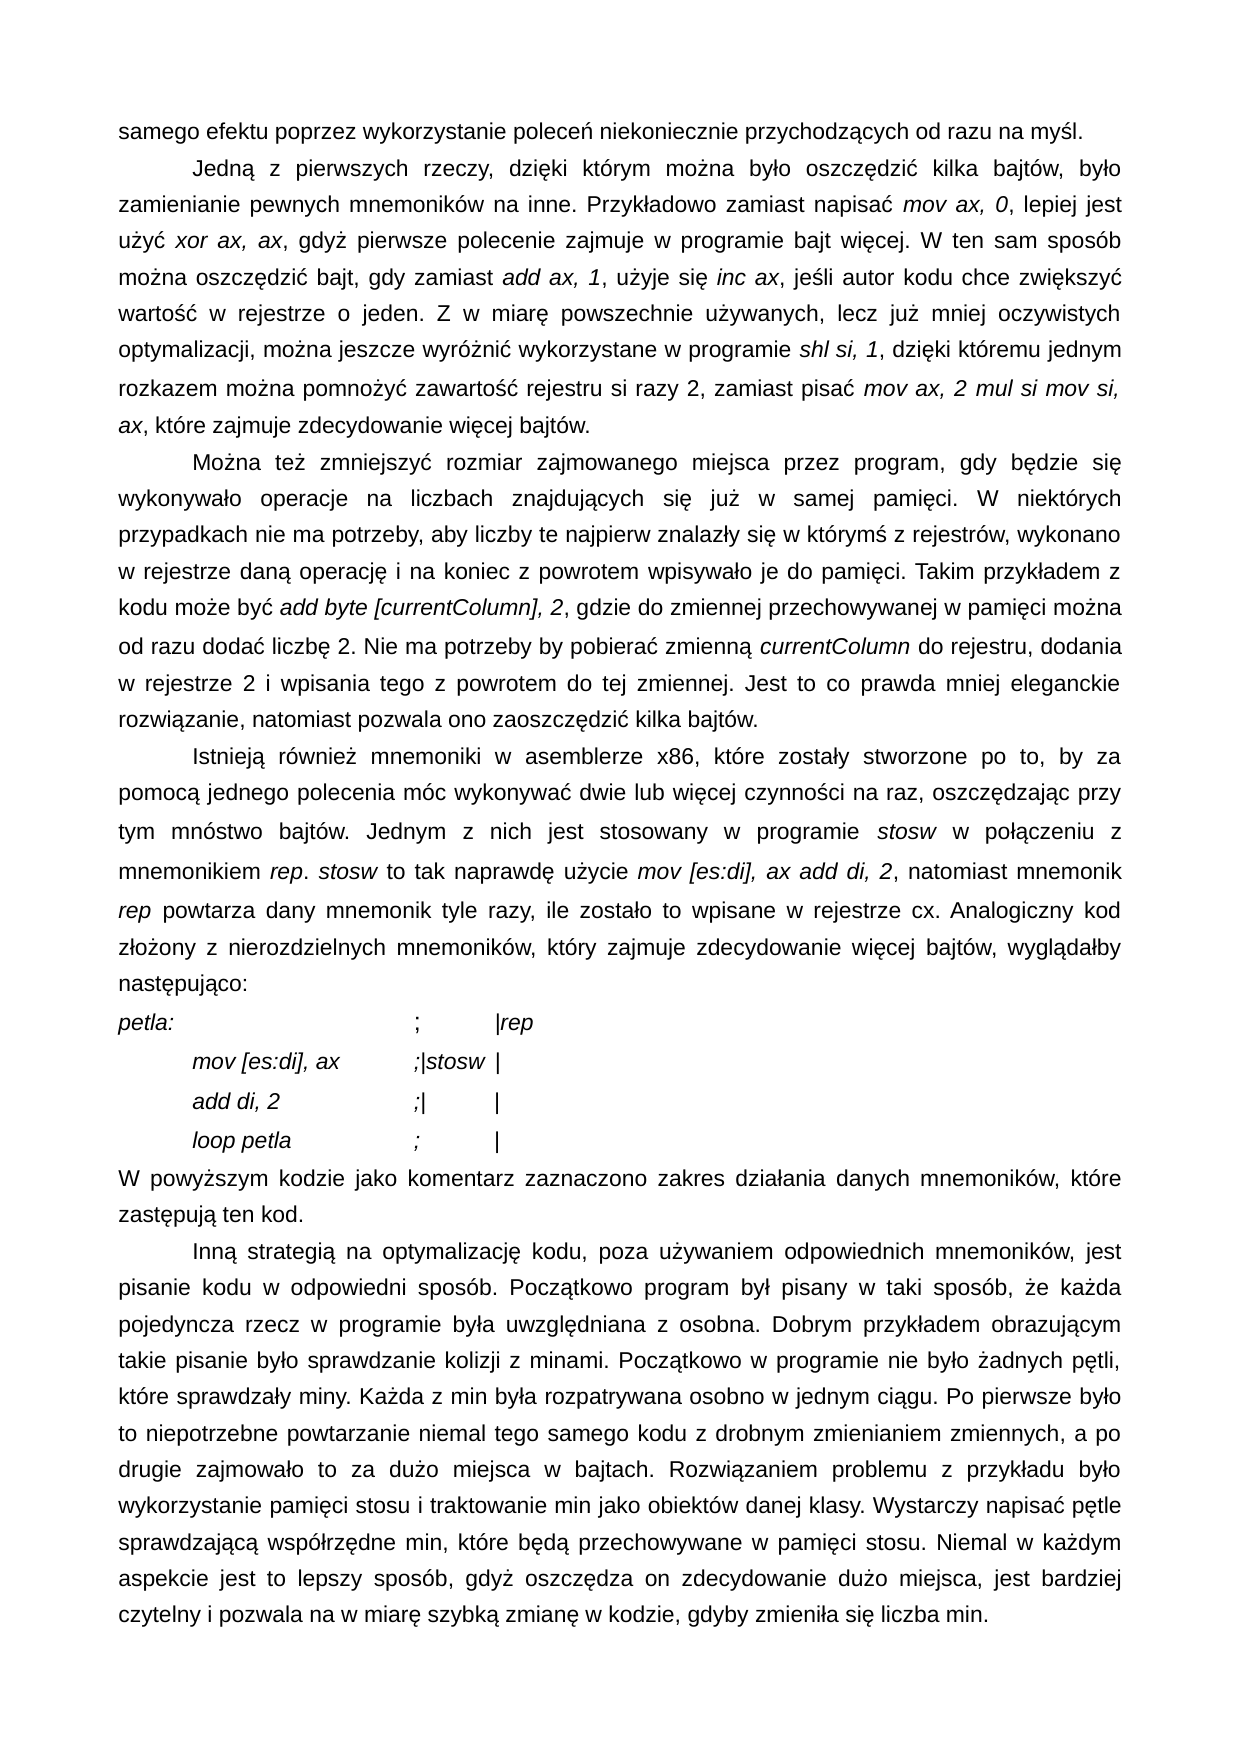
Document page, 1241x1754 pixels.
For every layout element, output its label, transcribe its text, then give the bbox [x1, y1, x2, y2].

text Jedną z pierwszych rzeczy, dzięki którym można było oszczędzić kilka bajtów, było zamienianie pewnych mnemoników na inne. Przykładowo zamiast napisać mov ax, 0, lepiej jest użyć xor ax, ax, gdyż pierwsze polecenie zajmuje w programie bajt więcej. W ten sam sposób można oszczędzić bajt, gdy zamiast add ax, 1, użyje się inc ax, jeśli autor kodu chce zwiększyć wartość w rejestrze o jeden. Z w miarę powszechnie używanych, lecz już mniej oczywistych optymalizacji, można jeszcze wyróżnić wykorzystane w programie shl si, 1, dzięki któremu jednym rozkazem można pomnożyć zawartość rejestru si razy 2, zamiast pisać mov ax, 2 mul si mov si, ax, które zajmuje zdecydowanie więcej bajtów. [118, 154, 1122, 438]
text Istnieją również mnemoniki w asemblerze x86, które zostały stworzone po to, by za pomocą jednego polecenia móc wykonywać dwie lub więcej czynności na raz, oszczędzając przy tym mnóstwo bajtów. Jednym z nich jest stosowany w programie stosw w połączeniu z mnemonikiem rep. stosw to tak naprawdę użycie mov [es:di], ax add di, 2, natomiast mnemonik rep powtarza dany mnemonik tyle razy, ile zostało to wpisane w rejestrze cx. Analogiczny kod złożony z nierozdzielnych mnemoników, który zajmuje zdecydowanie więcej bajtów, wyglądałby następująco: [118, 743, 1122, 997]
text mov [es:di], ax ;|stosw | [118, 1046, 1122, 1075]
text samego efektu poprzez wykorzystanie poleceń niekoniecznie przychodzących od razu na myśl. [118, 118, 1122, 144]
text add di, 2 ;| | [118, 1086, 1122, 1115]
text W powyższym kodzie jako komentarz zaznaczono zakres działania danych mnemoników, które zastępują ten kod. [118, 1165, 1122, 1228]
text Można też zmniejszyć rozmiar zajmowanego miejsca przez program, gdy będzie się wykonywało operacje na liczbach znajdujących się już w samej pamięci. W niektórych przypadkach nie ma potrzeby, aby liczby te najpierw znalazły się w którymś z rejestrów, wykonano w rejestrze daną operację i na koniec z powrotem wpisywało je do pamięci. Takim przykładem z kodu może być add byte [currentColumn], 2, gdzie do zmiennej przechowywanej w pamięci można od razu dodać liczbę 2. Nie ma potrzeby by pobierać zmienną currentColumn do rejestru, dodania w rejestrze 2 i wpisania tego z powrotem do tej zmiennej. Jest to co prawda mniej eleganckie rozwiązanie, natomiast pozwala ono zaoszczędzić kilka bajtów. [118, 448, 1122, 733]
text loop petla ; | [118, 1126, 1122, 1154]
text petla: ; |rep [118, 1007, 1122, 1036]
text Inną strategią na optymalizację kodu, poza używaniem odpowiednich mnemoników, jest pisanie kodu w odpowiedni sposób. Początkowo program był pisany w taki sposób, że każda pojedyncza rzecz w programie była uwzględniana z osobna. Dobrym przykładem obrazującym takie pisanie było sprawdzanie kolizji z minami. Początkowo w programie nie było żadnych pętli, które sprawdzały miny. Każda z min była rozpatrywana osobno w jednym ciągu. Po pierwsze było to niepotrzebne powtarzanie niemal tego samego kodu z drobnym zmienianiem zmiennych, a po drugie zajmowało to za dużo miejsca w bajtach. Rozwiązaniem problemu z przykładu było wykorzystanie pamięci stosu i traktowanie min jako obiektów danej klasy. Wystarczy napisać pętle sprawdzającą współrzędne min, które będą przechowywane w pamięci stosu. Niemal w każdym aspekcie jest to lepszy sposób, gdyż oszczędza on zdecydowanie dużo miejsca, jest bardziej czytelny i pozwala na w miarę szybką zmianę w kodzie, gdyby zmieniła się liczba min. [118, 1238, 1122, 1628]
